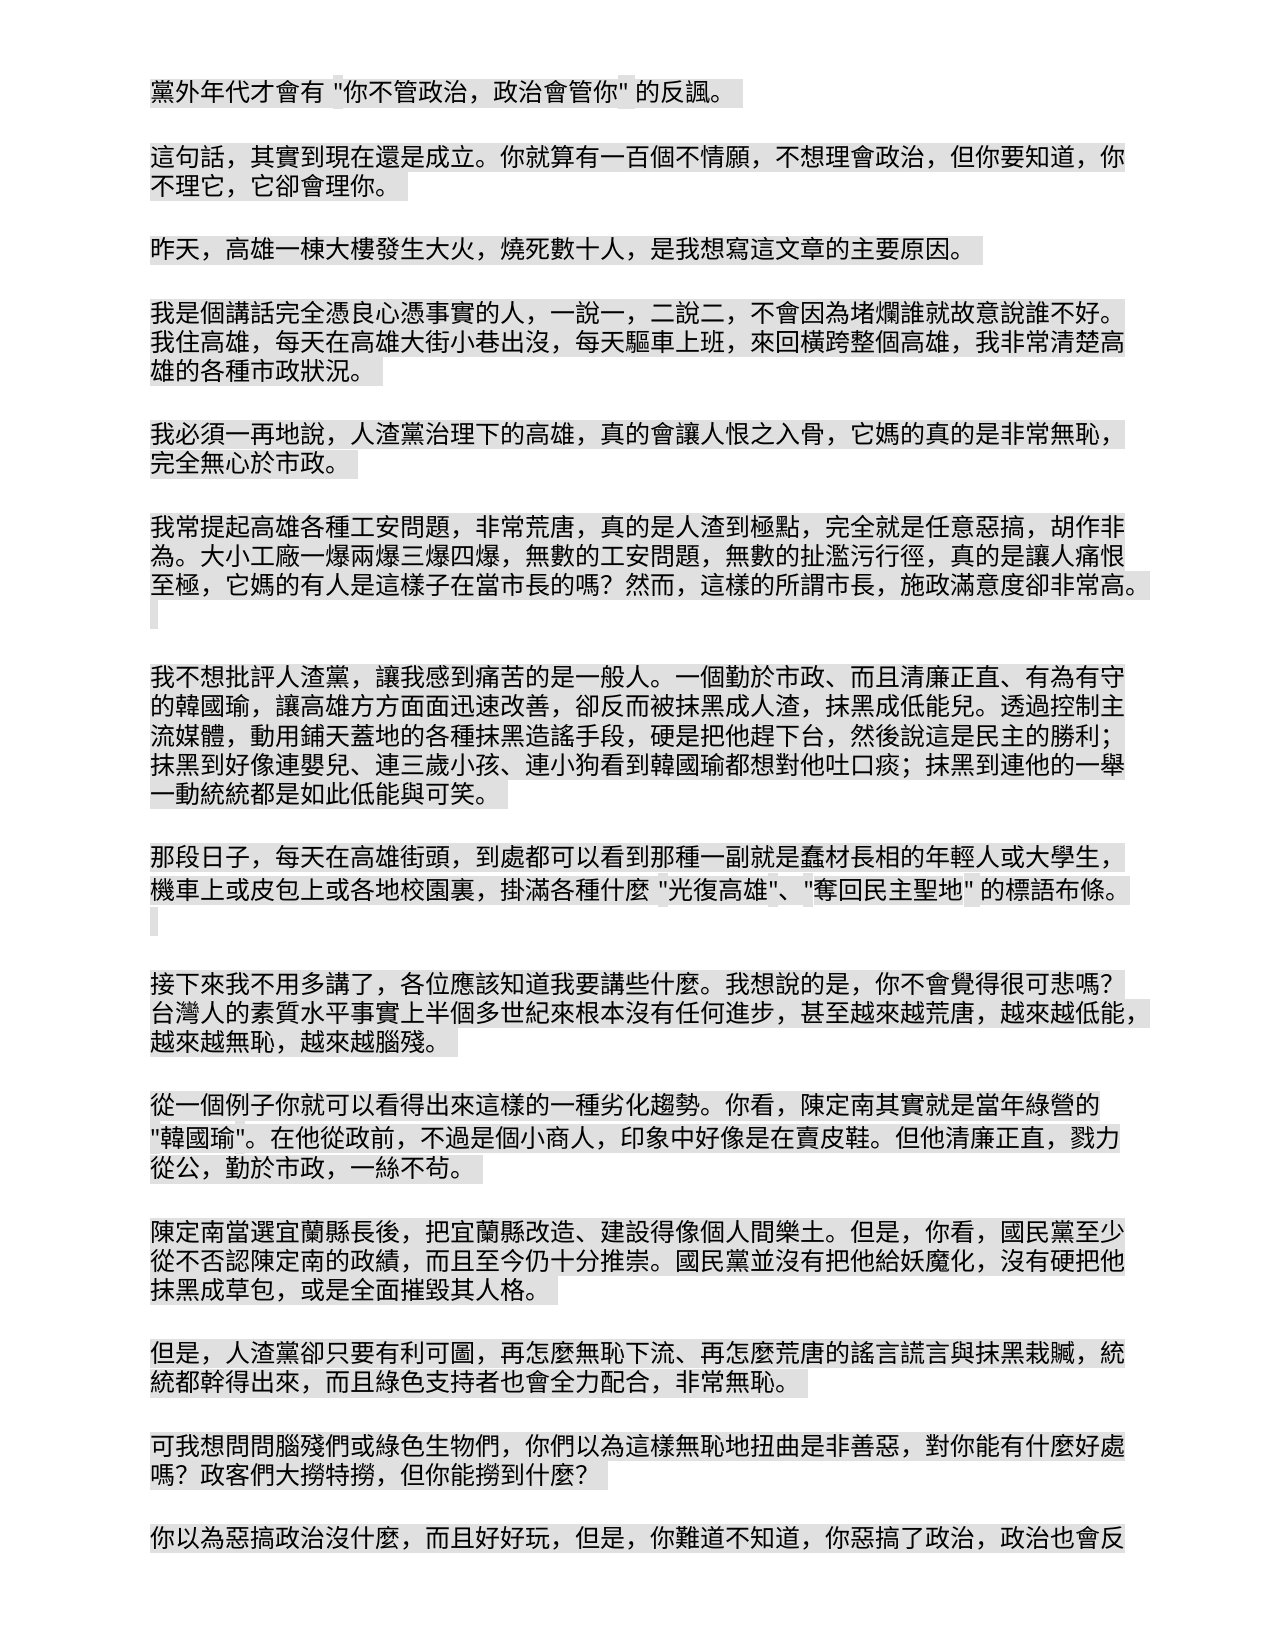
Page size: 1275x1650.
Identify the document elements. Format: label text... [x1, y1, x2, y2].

text 台灣議和團芻議(10)：預示一個可怕的將來 陳真 2021. 10. 15. 黨外年代，不理睬政治、不談論政治，被很多人、特別是被很多讀書人視為是一種清高的修養。特別是在校園，政治被視為一種骯髒的東西，因此，經常可以聽到主流媒體會說 "政治不要污染校園"。高醫七年，黨外十年，這句話我聽了不下一千次。 畢業之後那幾年，我在林口長庚和淡水馬偕工作，院方和同事依然不斷告誡我，"政治不要污染醫界"。可是，事實上，不管是在學界或醫界，恰恰就是政治性極端強烈的圈子，完全就是一面倒地支持國民黨。 黨外年代，所謂 "政治不要污染校園" 或 "政治不要污染醫界" 之所謂 "政治"，指的就是一切對於國民黨的批評以及相關所有概念，全部都算是 "政治"，而政治就是骯髒的東西。 各位要看清楚哦，不光是批評國民黨的言論就是骯髒邪惡的 "政治"，一切相關所有概念也統統都是骯髒邪惡的 "政治"。這也是為什麼在黨外年代，不管是談論兒童福利或談論任何一種人權概念或空污與水源污染等所有環保議題或食品安全等等等，統統都是一般人眼中骯髒邪惡的 "政治"。 別說去做，光是去談論它都很邪惡很卑鄙，陰謀醜化政府，存心破壞社會和諧與團結，居心叵測，人人得而誅之。因此，絕不可以讓 "政治" 污染清純的校園及或污染以理性科學為中心的醫院或醫界或學界。 現在的台灣人一定無法想像、甚至無法相信這一點，但它卻是一個基本事實。我個人很多相關實例講過很多次，就先不講。我講一些比較過去比較少講的。 比方說，三十一年前，我在林口長庚醫院工作時，有一次遇到醫院評鑑。評鑑前夕，精神科開會，大家決議說要把一些病情比較嚴重、行為很混亂的病人先送進保護室，或乾脆直接綁起來。我反對，但我一人難敵眾人。 我有個病人，在評鑑那天，果真就被先送進保護室，眼不見為淨，以免給評鑑委員留下不好的印象。那位病人不但被送進保護室，而且被四肢約束，五花大綁。整個綑綁時間非常久，以致於當評鑑委員滿意地離去時，那位病人因為四肢被綁過久，早已尿滿全身。 後來開會時，我硬著頭皮提起此事，我說，不應該為了製造評鑑假象而把病人綁起來。我說了一個關鍵字，立即引起很多醫護同事的不滿。我說，這樣做是違反 "人權" 的。 後來，我被某位資深醫師約談，斥責我說，"這裏是醫院，沒有什麼人權不人權，醫院就是一個乾乾淨淨的地方，你不要用那些政治上的東西來污染醫療"。 我們現在講 "兒童人權" 四個字，就像講 "環保" 一詞那樣，一點問題都沒有。但你要知道，在八零年代的台灣，當 "兒童人權" 這個概念甚至在聯合國都還沒正式出現時，我卻寫了一篇 "台灣兒童人權報告" 的萬言書時，那種排山倒海的恐嚇、威脅以及各種政治報復和千夫所指的不屑、誤解、抹黑、扭曲與折磨，根本不是一般人所能承受。 兒童人權的工作和言論，構成了我後來被以 "煽惑內亂罪" 移送法辦的罪證之一。政治上的威脅與報復不用說了，我舉一個最最最輕微的反應。 我記得，當時高醫有個 "安全室"，安全室主任找我談話，問我從事所謂 "兒童人權" 的目的是什麼？他不待我回答，就直接幫我說了，說我 "就是要攻擊政府對不對？" 我說，"政府不能攻擊嗎？" 他聽了，幾乎要抓狂，用力指著我，對著辦公室裏的其他人大吼說："你們看！你們看！這像是個學生講的話嗎？" 安全室主任這句話的意思是說，我不可能是學生，我一定是共匪！ 接著他又說，我這些行為全部是違法的。我回了他一句說："我不管什麼違不違法，我所說的和我所做的全憑良心，而且我相信我的行為是憲法所保障"。 他聽到 "憲法" 二字，不知道為什麼，反應非常激烈，突然整個人像屁股裝了彈簧一樣，彈跳起來大聲咆哮，一直對著其他教官說 "這不可能是學生！這不可能是學生！學生不可能講這種話！" 一直咬定我身份 "不單純"。 我還常舉個例，就是空污與水源污染等環保問題。大約是1984年左右，戴振耀在他家種芭樂的農地上蓋了一個教室，我們都叫它 "芭樂園"。 大家常常在這教室裏頭討論各種社會問題。不久之後，就成立了台灣第一個環保組織，叫做 "高雄縣生態環境保護會"，事實上也可以說就是環保聯盟的前身。 國民黨對付我們這個在 "芭樂園" 成立的 "高雄縣生態環境保護會"，完全就像在對付一個恐怖組織或黑社會組織那樣，不但裝竊聽器，而且一堆荷槍實彈的警察居然可以擅自闖進教室，進行 "掃蕩"。 這些政治上的威脅甚至性命恐嚇就不用說了，光是講一個最最最微小的一般人反應，那也是我講過很多次的一個例子。 我大學從未參加學校社團，只有一次例外，我加入了高醫一個什麼生態社。加入的目的就是為了讓人們關心生活環境如何被嚴重污染；除了惡臭有毒的空污，高雄的幾乎所有河川完全就是被各種工廠的有毒廢水給污染得五顏六色。我跟阿耀經常四處查訪做記錄，冒死拍了許多照片，污染行徑完全肆無忌憚，污染情況非常觸目驚心。 有一天，高醫那個什麼生態社的學生社團開會，我就站起來講了幾句。我確實只講了幾句，因為我知道的事太多，實在不知要從何講起。事實上，我只不過是講說，我們這個生態社，不要變成賞鳥社；除了賞鳥，我們是不是也該關心一下環境污染的問題？ 講完之後不久，一群學弟 "義憤填膺"，就像流氓堵人那樣，集結來到我的課堂上堵我，要我滾出社團。我沒滾，但也沒再參加，畢竟我想做的事並不侷限於校園，打擊目標應該是國民黨政權，而不是校園。 但是，從這例子你就可以看得出來，八零年代的台灣封閉到何種程度，所有與政治相關的一切概念，甚至包括 "台灣" 二字或 "人權"、"環保"、"兒福" 等等等，即便是在一般人眼中，也全是禁忌，就連高醫醫療團的logo 出現 "上為三角形下為圓形" 類似 "台" 字 的圖形，也是禁忌，說那看起來很像台獨聯盟的標誌，義診行程旋即遭到查禁。 我想說的是：當時的台灣，一般人是如何看待所謂 "政治" 這兩個字。它的意涵，跟我們現在所使用的 "政治" 二字完全不一樣。你現在談兒福會變成叛亂罪罪證嗎？你現在談環保，會在校園內遭到同學們的集體圍堵或肢體攻擊與暴力威脅嗎？ 除了我之外，我沒聽過有誰反覆指出這一點基本事實。如果你了解這一點事實，你就會明白很多對於台灣那段歷史的說法其實全是謊言，根本不是事實。 比方說，那個年代，諸如什麼羅文嘉、林佳龍，還有他媽的什麼 "自由之愛" 還是什麼碗糕，那個哪叫做什麼學運？根本就是自欺欺人。我和同學們在高醫成立的 "望春風" 才是拿命玩真的。 羅文嘉他們，就是在一種根本不會有任何安全問題的範圍內，搞些校園內的無聊議題；辦起笑死人的所謂 "學生運動" 時，就是用繩子拉出一個小圈圈，圈圈裏頭是 "乾淨的校園"，呼籲 "政治不要污染校園"，請黨外人士不要藉機來校園生事，甚至不准黨外雜誌報導。 這也是為什麼鄭南榕曾經寫了一篇罵人文章的原因，痛罵這些所謂學運份子 "不要當縮頭烏龜"，不要企圖阻撓黨外雜誌的報導自由。 這些假學運真政客厲害之處就在於，他們永遠都和主流媒體緊緊結合，互相利用，彼此炒作，很會造勢造神，然後很快地就藉此取得個人政治權位。一切所有理想，其實全是鬼話，個人權位才是惟一目的。 我寫這文章，其實一開始只是想寫一句話，那就是："你不管政治，政治會管你"。在那年代，政治一詞被污名化，於是自認清高的知識份子們往往以 "不談政治" 為高尚，因此在黨外年代才會有 "你不管政治，政治會管你" 的反諷。 這句話，其實到現在還是成立。你就算有一百個不情願，不想理會政治，但你要知道，你不理它，它卻會理你。 昨天，高雄一棟大樓發生大火，燒死數十人，是我想寫這文章的主要原因。 我是個講話完全憑良心憑事實的人，一說一，二說二，不會因為堵爛誰就故意說誰不好。我住高雄，每天在高雄大街小巷出沒，每天驅車上班，來回橫跨整個高雄，我非常清楚高雄的各種市政狀況。 我必須一再地說，人渣黨治理下的高雄，真的會讓人恨之入骨，它媽的真的是非常無恥，完全無心於市政。 我常提起高雄各種工安問題，非常荒唐，真的是人渣到極點，完全就是任意惡搞，胡作非為。大小工廠一爆兩爆三爆四爆，無數的工安問題，無數的扯濫污行徑，真的是讓人痛恨至極，它媽的有人是這樣子在當市長的嗎？然而，這樣的所謂市長，施政滿意度卻非常高。 我不想批評人渣黨，讓我感到痛苦的是一般人。一個勤於市政、而且清廉正直、有為有守的韓國瑜，讓高雄方方面面迅速改善，卻反而被抹黑成人渣，抹黑成低能兒。透過控制主流媒體，動用鋪天蓋地的各種抹黑造謠手段，硬是把他趕下台，然後說這是民主的勝利；抹黑到好像連嬰兒、連三歲小孩、連小狗看到韓國瑜都想對他吐口痰；抹黑到連他的一舉一動統統都是如此低能與可笑。 那段日子，每天在高雄街頭，到處都可以看到那種一副就是蠢材長相的年輕人或大學生，機車上或皮包上或各地校園裏，掛滿各種什麼 "光復高雄"、"奪回民主聖地" 的標語布條。 接下來我不用多講了，各位應該知道我要講些什麼。我想說的是，你不會覺得很可悲嗎？台灣人的素質水平事實上半個多世紀來根本沒有任何進步，甚至越來越荒唐，越來越低能，越來越無恥，越來越腦殘。 從一個例子你就可以看得出來這樣的一種劣化趨勢。你看，陳定南其實就是當年綠營的 "韓國瑜"。在他從政前，不過是個小商人，印象中好像是在賣皮鞋。但他清廉正直，戮力從公，勤於市政，一絲不茍。 陳定南當選宜蘭縣長後，把宜蘭縣改造、建設得像個人間樂土。但是，你看，國民黨至少從不否認陳定南的政績，而且至今仍十分推崇。國民黨並沒有把他給妖魔化，沒有硬把他抹黑成草包，或是全面摧毀其人格。 但是，人渣黨卻只要有利可圖，再怎麼無恥下流、再怎麼荒唐的謠言謊言與抹黑栽贓，統統都幹得出來，而且綠色支持者也會全力配合，非常無恥。 可我想問問腦殘們或綠色生物們，你們以為這樣無恥地扭曲是非善惡，對你能有什麼好處嗎？政客們大撈特撈，但你能撈到什麼？ 你以為惡搞政治沒什麼，而且好好玩，但是，你難道不知道，你惡搞了政治，政治也會反過來惡搞你，讓你跟大家一樣，承受污穢政治的惡果。 難道你可以不用呼吸，不用喝水，不用吃東西，不用出門，不用騎車或開車，不用良好的生活環境，所以空污、水污及有毒食品與不良工安與恐怖交通及各種腐敗，統統都與你無關？你光復了高雄？這樣一種腐敗，就是你想要的？ 良善的，硬要抹黑得惡臭不堪。真正臭不可聞的，卻反而獲得超高支持度。它媽的真的是有夠腦殘，真難想像人類會低能到這種地步，蠢到這種地步。只要全面掌控媒體，只要夠無恥夠下流，你幾乎可以顛倒一切是非黑白。這樣一種所謂民主選舉，讓你覺得很神聖、很光榮？ 這樣一種極度低能的腦殘現象，事實上也指出一個可怕的將來，那就是台灣人在兩岸衝突之中，將會被煽動去做各種你認為不可能去做的荒唐行為，比方說一如美國長年所鼓吹，攻擊大陸人口稠密大城市或重要民生設施如水壩，以製造兩岸最大傷亡。 [150, 75, 1125, 1553]
